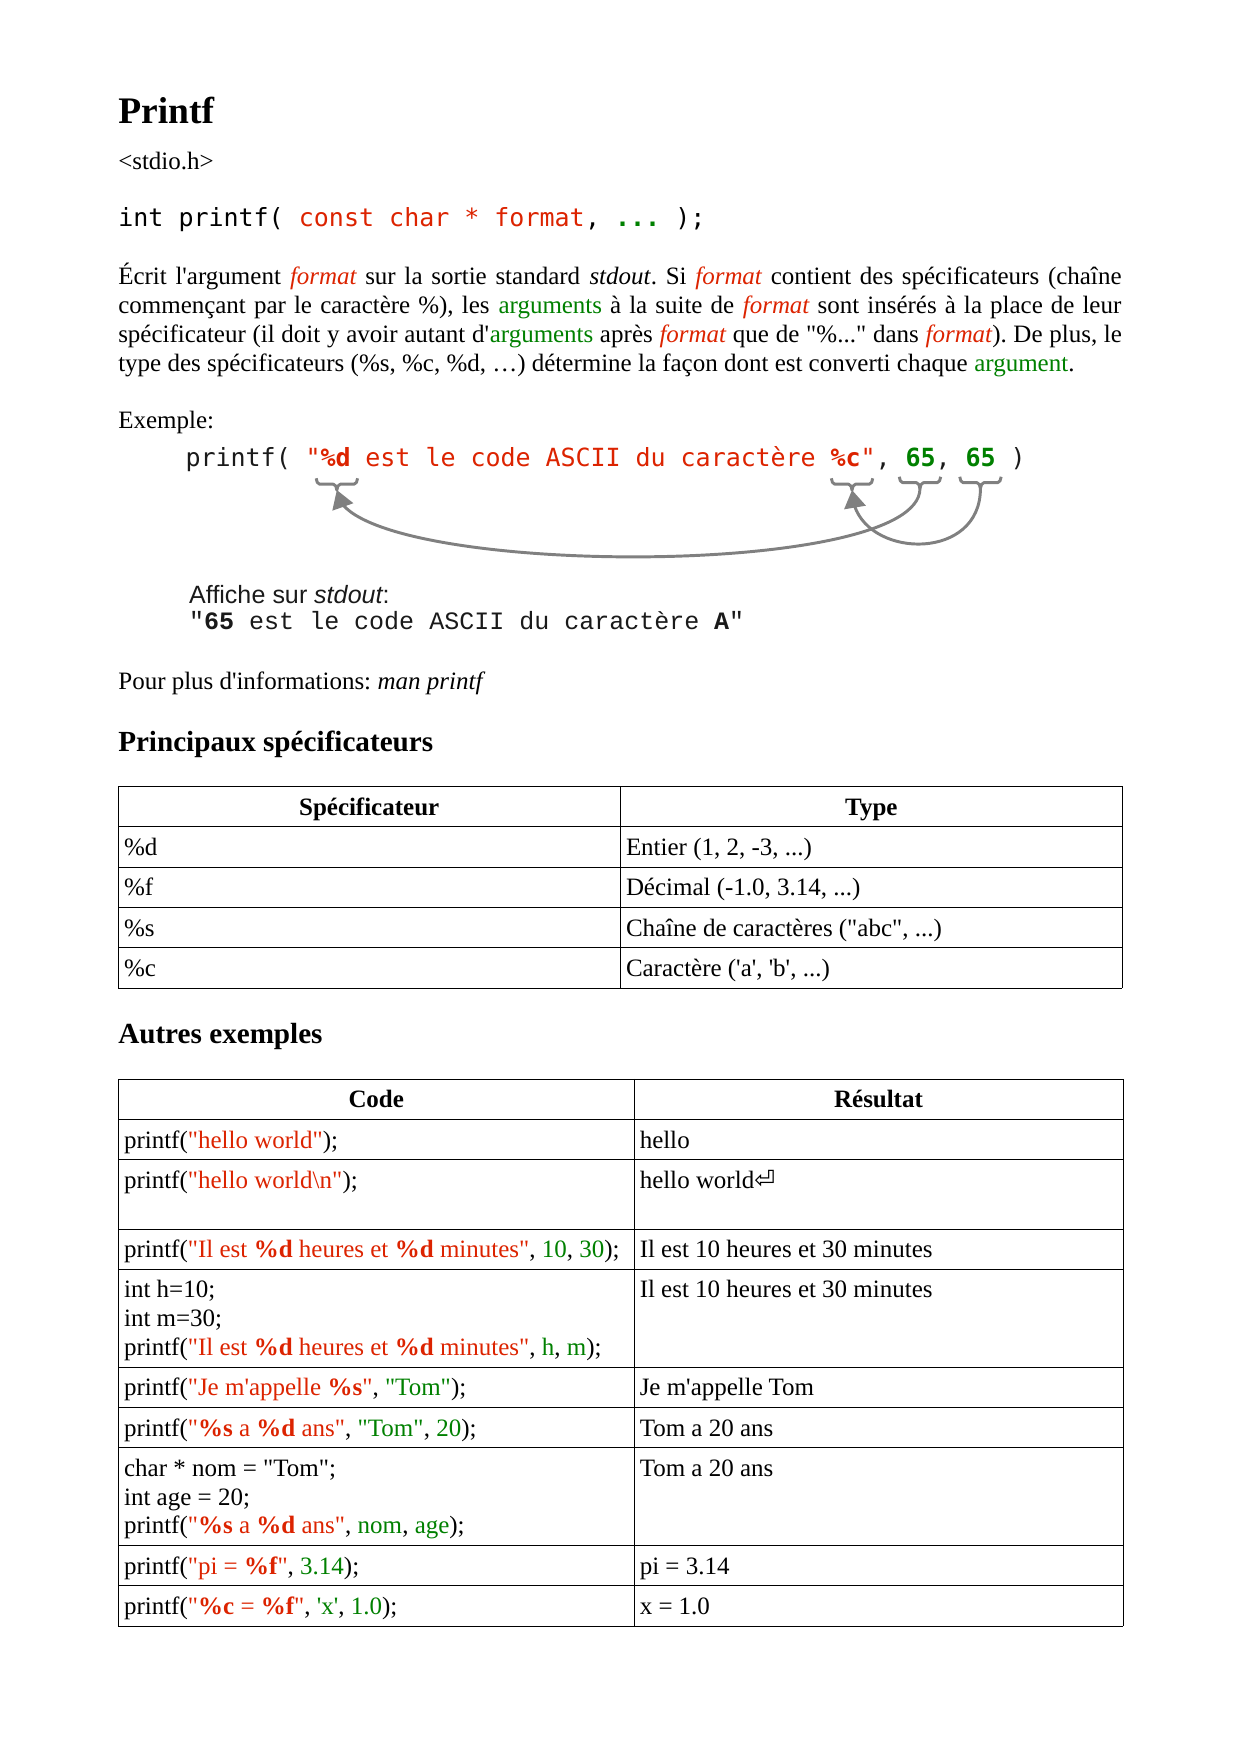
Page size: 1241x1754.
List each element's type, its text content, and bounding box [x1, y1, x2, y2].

table_cell Entier (1, 2, -3, ...) [621, 827, 1122, 867]
table_cell printf("%c = %f", 'x', 1.0); [119, 1586, 634, 1626]
table_cell %c [119, 948, 620, 988]
table_cell Il est 10 heures et 30 minutes [635, 1230, 1123, 1269]
table_cell %s [119, 908, 620, 947]
table_cell char * nom = "Tom"; int age = 20; printf("%s a %d ans", nom, age); [119, 1448, 634, 1545]
text <stdio.h> [118, 146, 1122, 175]
text Principaux spécificateurs [118, 724, 1122, 757]
table_header Code [119, 1080, 634, 1119]
table_cell printf("hello world"); [119, 1120, 634, 1159]
table_cell Tom a 20 ans [635, 1448, 1123, 1545]
table_cell printf("%s a %d ans", "Tom", 20); [119, 1408, 634, 1447]
table_cell printf("Je m'appelle %s", "Tom"); [119, 1368, 634, 1407]
table_cell pi = 3.14 [635, 1546, 1123, 1585]
table_cell hello [635, 1120, 1123, 1159]
table_cell printf("hello world\n"); [119, 1160, 634, 1228]
text Exemple: [118, 406, 1122, 434]
table_cell Décimal (-1.0, 3.14, ...) [621, 868, 1122, 907]
table_cell %f [119, 868, 620, 907]
table_cell %d [119, 827, 620, 867]
table_cell printf("Il est %d heures et %d minutes", 10, 30); [119, 1230, 634, 1269]
table_cell hello world⏎ [635, 1160, 1123, 1228]
table_cell Il est 10 heures et 30 minutes [635, 1270, 1123, 1367]
text int printf( const char * format, ... ); [118, 203, 1122, 233]
table_cell int h=10; int m=30; printf("Il est %d heures et %d minutes", h, m); [119, 1270, 634, 1367]
table_header Type [621, 787, 1122, 826]
text Écrit l'argument format sur la sortie standard stdout. Si format contient des spécificateurs (chaîne commençant par le caractère %), les arguments à la suite de format sont insérés à la place de leur spécificateur (il doit y avoir autant d'arguments après format que de "%..." dans format). De plus, le type des spécificateurs (%s, %c, %d, …) détermine la façon dont est converti chaque argument. [118, 261, 1122, 376]
table_header Résultat [635, 1080, 1123, 1119]
table_cell Chaîne de caractères ("abc", ...) [621, 908, 1122, 947]
table_cell Caractère ('a', 'b', ...) [621, 948, 1122, 988]
table_cell Je m'appelle Tom [635, 1368, 1123, 1407]
text Printf [118, 88, 1122, 132]
table_cell printf("pi = %f", 3.14); [119, 1546, 634, 1585]
text Pour plus d'informations: man printf [118, 666, 1122, 695]
table_header Spécificateur [119, 787, 620, 826]
text Autres exemples [118, 1016, 1122, 1050]
table_cell x = 1.0 [635, 1586, 1123, 1626]
table_cell Tom a 20 ans [635, 1408, 1123, 1447]
